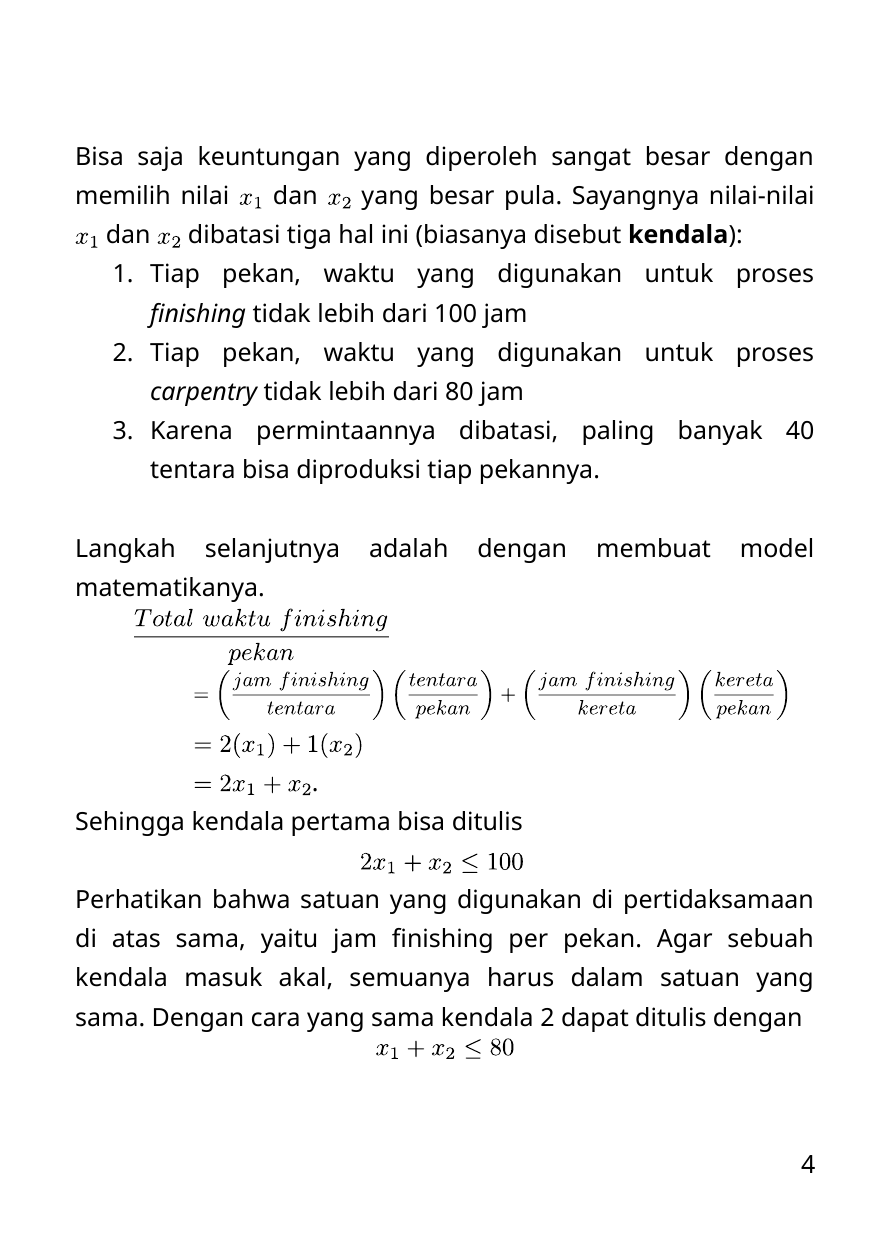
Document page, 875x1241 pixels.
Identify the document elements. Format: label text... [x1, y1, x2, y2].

text Sehingga kendala pertama bisa ditulis [75, 803, 815, 837]
text Langkah selanjutnya adalah dengan membuat model matematikanya. [75, 530, 815, 603]
list Tiap pekan, waktu yang digunakan untuk proses carpentry tidak lebih dari 80 jam [112, 334, 815, 408]
text . [193, 764, 815, 798]
text Perhatikan bahwa satuan yang digunakan di pertidaksamaan di atas sama, yaitu jam finishing per pekan. Agar sebuah kendala masuk akal, semuanya harus dalam satuan yang sama. Dengan cara yang sama kendala 2 dapat ditulis dengan [75, 882, 815, 1033]
list Tiap pekan, waktu yang digunakan untuk proses finishing tidak lebih dari 100 jam [112, 256, 815, 329]
text Bisa saja keuntungan yang diperoleh sangat besar dengan memilih nilai dan yang besar pula. Sayangnya nilai-nilai dan dibatasi tiga hal ini (biasanya disebut kendala): [75, 138, 815, 251]
list Karena permintaannya dibatasi, paling banyak 40 tentara bisa diproduksi tiap pekannya. [112, 413, 815, 486]
